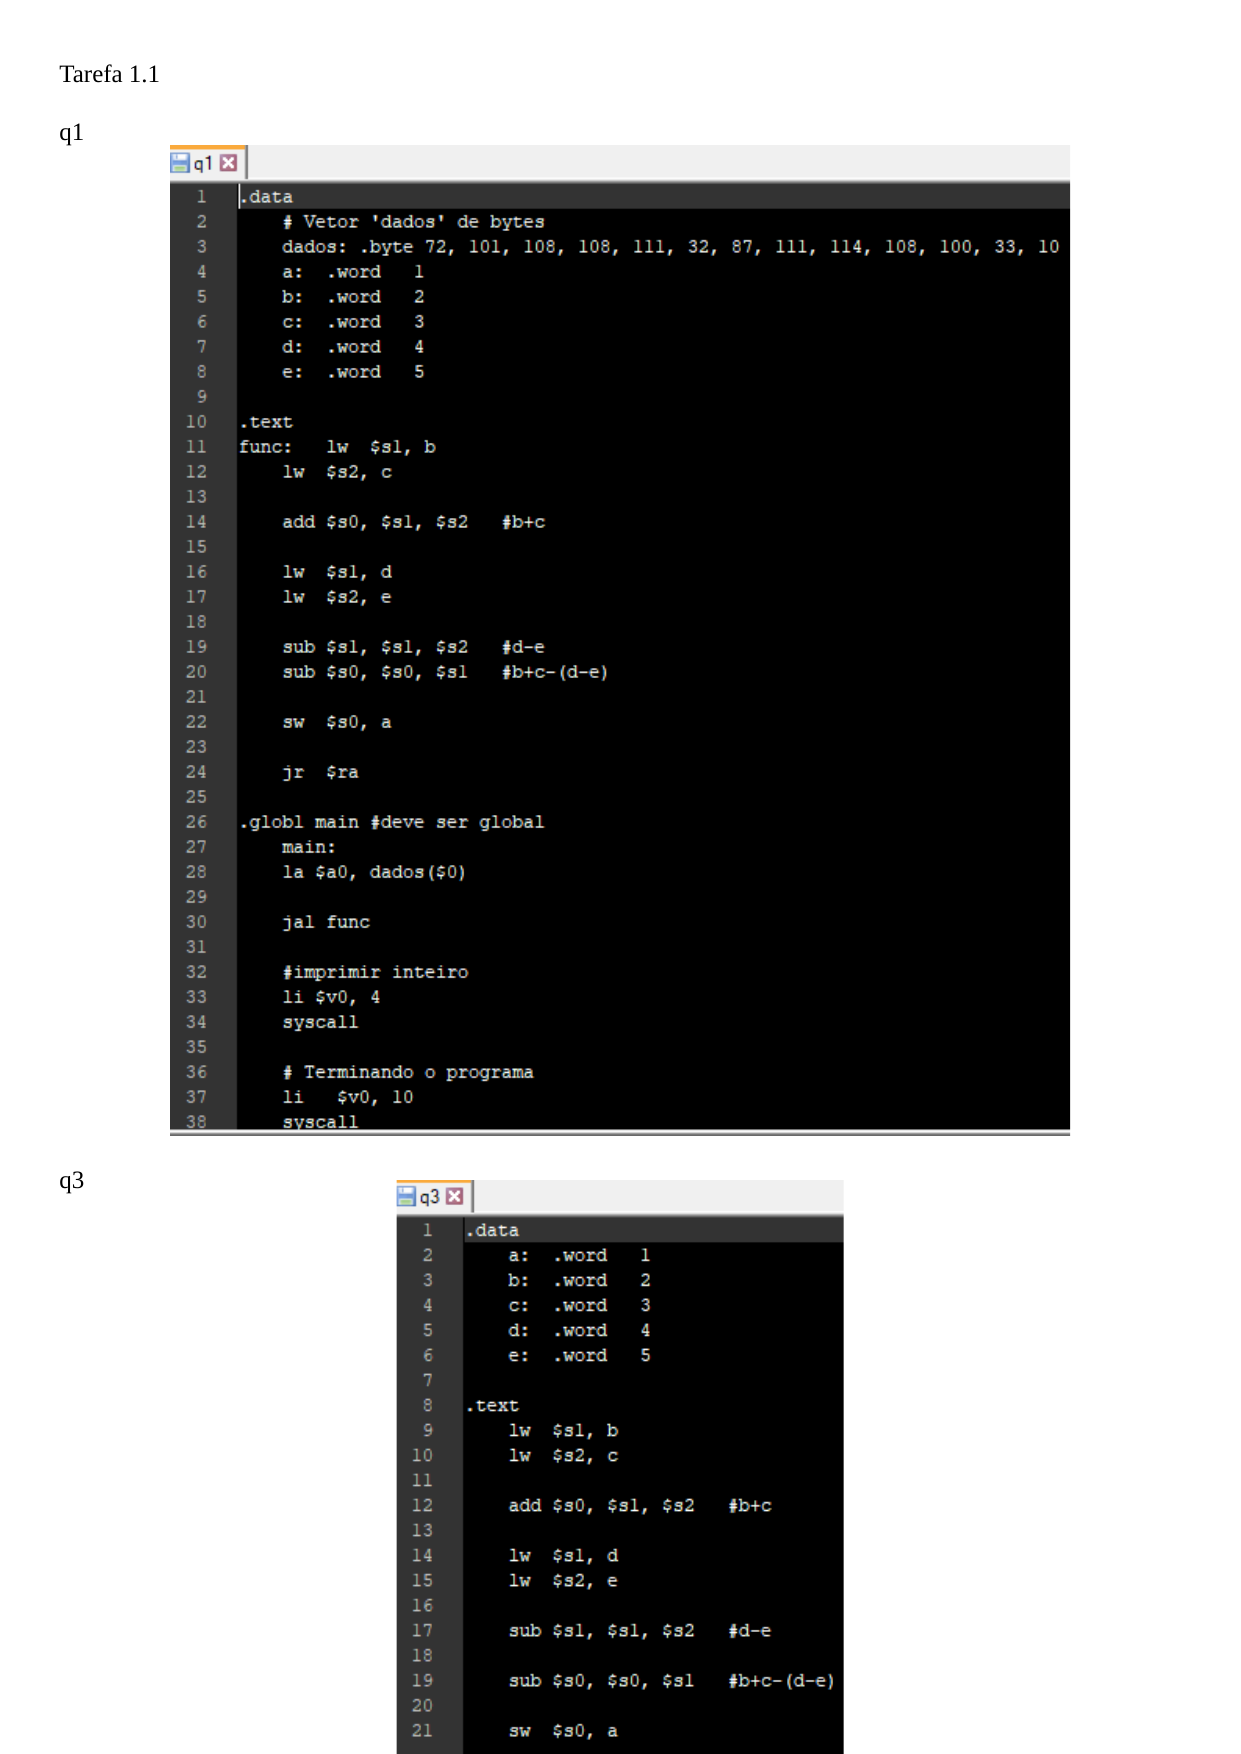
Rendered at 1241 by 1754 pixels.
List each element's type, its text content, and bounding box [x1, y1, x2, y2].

text q1 [59, 117, 1181, 145]
text q3 [59, 1165, 1181, 1193]
picture [170, 145, 1071, 1136]
picture [396, 1180, 844, 1754]
text Tarefa 1.1 [59, 59, 1181, 88]
